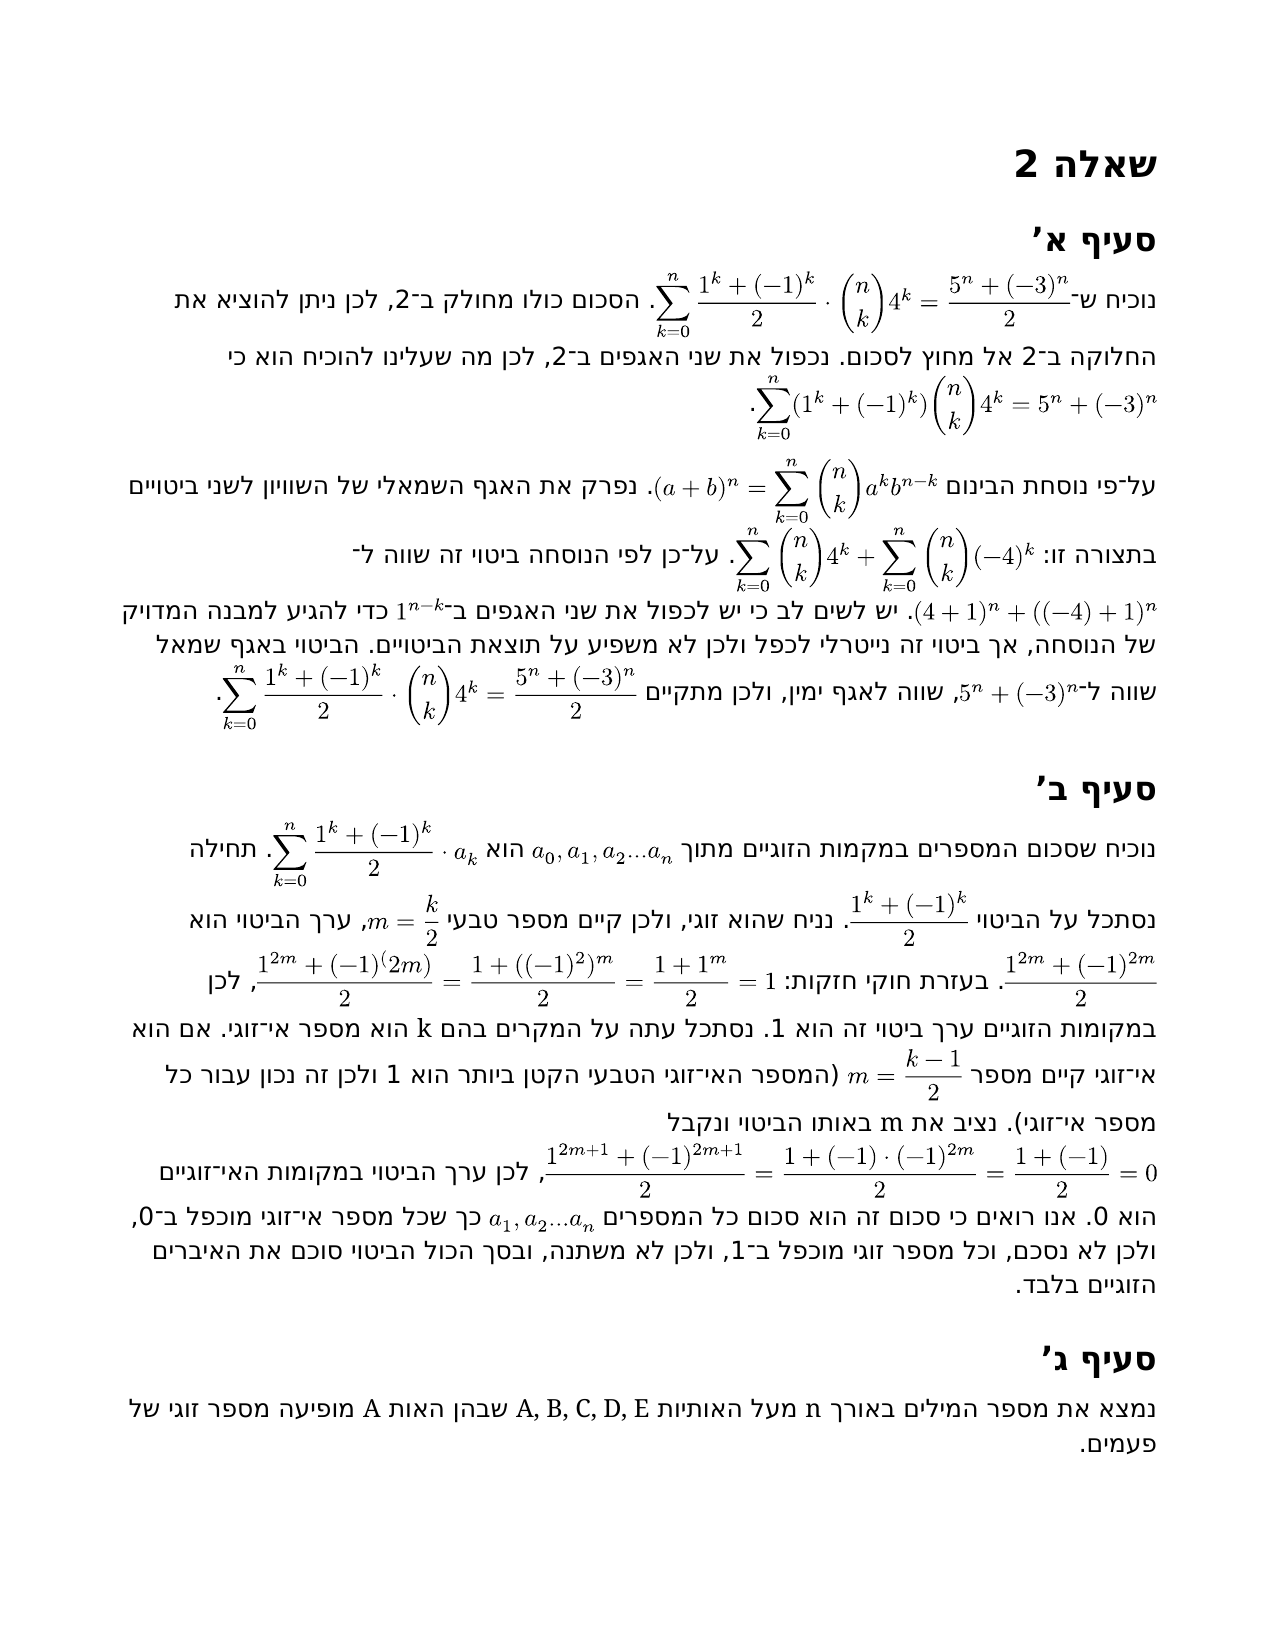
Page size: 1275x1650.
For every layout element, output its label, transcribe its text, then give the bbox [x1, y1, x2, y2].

text על־פי נוסחת הבינום . נפרק את האגף השמאלי של השוויון לשני ביטויים בתצורה זו: . על־כן לפי הנוסחה ביטוי זה שווה ל־. יש לשים לב כי יש לכפול את שני האגפים ב־ כדי להגיע למבנה המדויק של הנוסחה, אך ביטוי זה נייטרלי לכפל ולכן לא משפיע על תוצאת הביטויים. הביטוי באגף שמאל שווה ל־, שווה לאגף ימין, ולכן מתקיים . [118, 459, 1157, 729]
text נוכיח ש־. הסכום כולו מחולק ב־2, לכן ניתן להוציא את החלוקה ב־2 אל מחוץ לסכום. נכפול את שני האגפים ב־2, לכן מה שעלינו להוכיח הוא כי. [118, 271, 1157, 440]
subtitle סעיף ג’ [118, 1339, 1157, 1378]
subtitle שאלה 2 [118, 143, 1157, 187]
subtitle סעיף ב’ [118, 769, 1157, 808]
subtitle סעיף א’ [118, 220, 1157, 259]
text נמצא את מספר המילים באורך n מעל האותיות A, B, C, D, E שבהן האות A מופיעה מספר זוגי של פעמים. [118, 1390, 1157, 1458]
text נוכיח שסכום המספרים במקמות הזוגיים מתוך הוא . תחילה נסתכל על הביטוי . נניח שהוא זוגי, ולכן קיים מספר טבעי , ערך הביטוי הוא . בעזרת חוקי חזקות: , לכן במקומות הזוגיים ערך ביטוי זה הוא 1. נסתכל עתה על המקרים בהם k הוא מספר אי־זוגי. אם הוא אי־זוגי קיים מספר (המספר האי־זוגי הטבעי הקטן ביותר הוא 1 ולכן זה נכון עבור כל מספר אי־זוגי). נציב את m באותו הביטוי ונקבל , לכן ערך הביטוי במקומות האי־זוגיים הוא 0. אנו רואים כי סכום זה הוא סכום כל המספרים כך שכל מספר אי־זוגי מוכפל ב־0, ולכן לא נסכם, וכל מספר זוגי מוכפל ב־1, ולכן לא משתנה, ובסך הכול הביטוי סוכם את האיברים הזוגיים בלבד. [118, 821, 1157, 1299]
